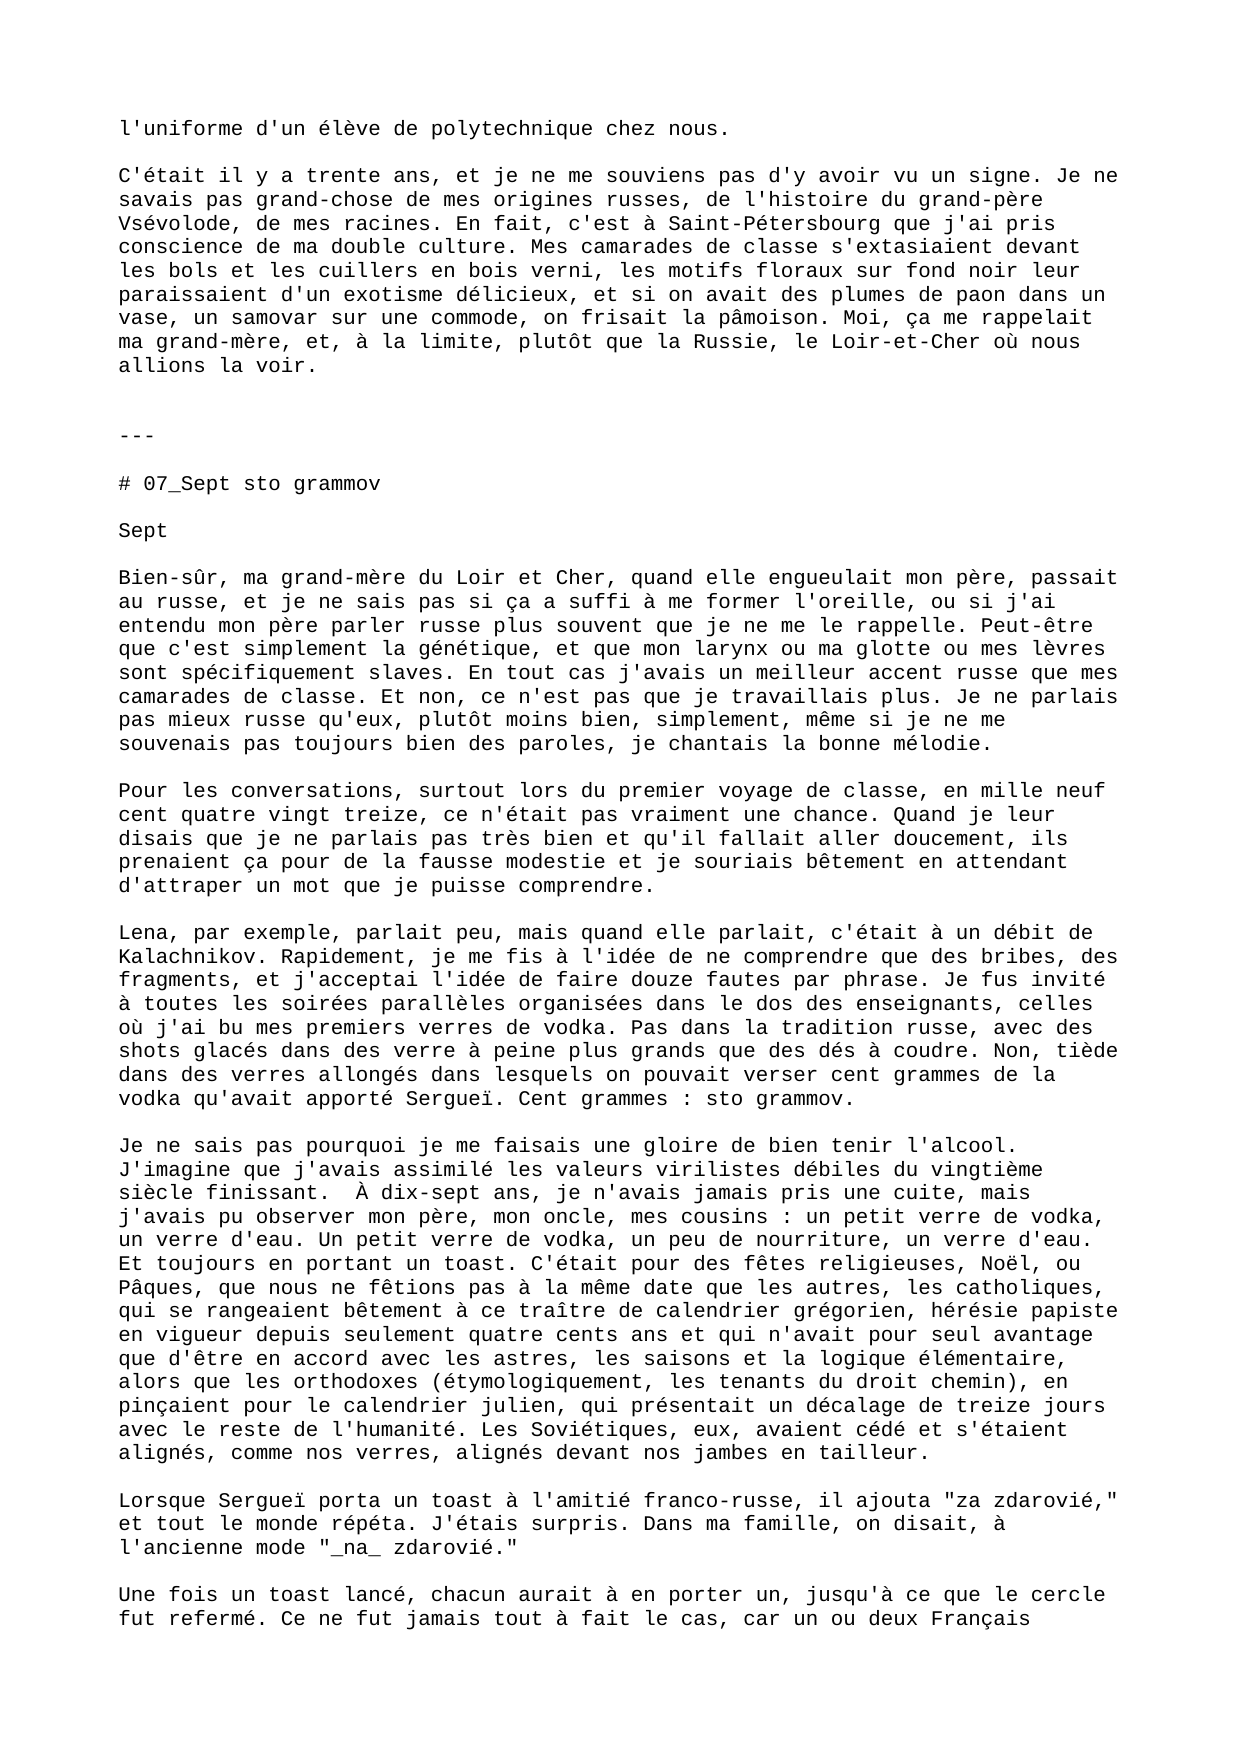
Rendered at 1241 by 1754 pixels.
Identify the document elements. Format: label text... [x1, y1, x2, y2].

text Bien-sûr, ma grand-mère du Loir et Cher, quand elle engueulait mon père, passait au russe, et je ne sais pas si ça a suffi à me former l'oreille, ou si j'ai entendu mon père parler russe plus souvent que je ne me le rappelle. Peut-être que c'est simplement la génétique, et que mon larynx ou ma glotte ou mes lèvres sont spécifiquement slaves. En tout cas j'avais un meilleur accent russe que mes camarades de classe. Et non, ce n'est pas que je travaillais plus. Je ne parlais pas mieux russe qu'eux, plutôt moins bien, simplement, même si je ne me souvenais pas toujours bien des paroles, je chantais la bonne mélodie. [118, 567, 1122, 757]
text Lena, par exemple, parlait peu, mais quand elle parlait, c'était à un débit de Kalachnikov. Rapidement, je me fis à l'idée de ne comprendre que des bribes, des fragments, et j'acceptai l'idée de faire douze fautes par phrase. Je fus invité à toutes les soirées parallèles organisées dans le dos des enseignants, celles où j'ai bu mes premiers verres de vodka. Pas dans la tradition russe, avec des shots glacés dans des verre à peine plus grands que des dés à coudre. Non, tiède dans des verres allongés dans lesquels on pouvait verser cent grammes de la vodka qu'avait apporté Sergueï. Cent grammes : sto grammov. [118, 922, 1122, 1111]
text --- [118, 426, 1122, 449]
text l'uniforme d'un élève de polytechnique chez nous. [118, 118, 1122, 142]
text Lorsque Sergueï porta un toast à l'amitié franco-russe, il ajouta "za zdarovié," et tout le monde répéta. J'étais surpris. Dans ma famille, on disait, à l'ancienne mode "_na_ zdarovié." [118, 1489, 1122, 1561]
text Je ne sais pas pourquoi je me faisais une gloire de bien tenir l'alcool. J'imagine que j'avais assimilé les valeurs virilistes débiles du vingtième siècle finissant. À dix-sept ans, je n'avais jamais pris une cuite, mais j'avais pu observer mon père, mon oncle, mes cousins : un petit verre de vodka, un verre d'eau. Un petit verre de vodka, un peu de nourriture, un verre d'eau. Et toujours en portant un toast. C'était pour des fêtes religieuses, Noël, ou Pâques, que nous ne fêtions pas à la même date que les autres, les catholiques, qui se rangeaient bêtement à ce traître de calendrier grégorien, hérésie papiste en vigueur depuis seulement quatre cents ans et qui n'avait pour seul avantage que d'être en accord avec les astres, les saisons et la logique élémentaire, alors que les orthodoxes (étymologiquement, les tenants du droit chemin), en pinçaient pour le calendrier julien, qui présentait un décalage de treize jours avec le reste de l'humanité. Les Soviétiques, eux, avaient cédé et s'étaient alignés, comme nos verres, alignés devant nos jambes en tailleur. [118, 1135, 1122, 1466]
text Sept [118, 520, 1122, 544]
text C'était il y a trente ans, et je ne me souviens pas d'y avoir vu un signe. Je ne savais pas grand-chose de mes origines russes, de l'histoire du grand-père Vsévolode, de mes racines. En fait, c'est à Saint-Pétersbourg que j'ai pris conscience de ma double culture. Mes camarades de classe s'extasiaient devant les bols et les cuillers en bois verni, les motifs floraux sur fond noir leur paraissaient d'un exotisme délicieux, et si on avait des plumes de paon dans un vase, un samovar sur une commode, on frisait la pâmoison. Moi, ça me rappelait ma grand-mère, et, à la limite, plutôt que la Russie, le Loir-et-Cher où nous allions la voir. [118, 165, 1122, 378]
text Une fois un toast lancé, chacun aurait à en porter un, jusqu'à ce que le cercle fut refermé. Ce ne fut jamais tout à fait le cas, car un ou deux Français [118, 1584, 1122, 1631]
text Pour les conversations, surtout lors du premier voyage de classe, en mille neuf cent quatre vingt treize, ce n'était pas vraiment une chance. Quand je leur disais que je ne parlais pas très bien et qu'il fallait aller doucement, ils prenaient ça pour de la fausse modestie et je souriais bêtement en attendant d'attraper un mot que je puisse comprendre. [118, 780, 1122, 898]
text # 07_Sept sto grammov [118, 473, 1122, 496]
